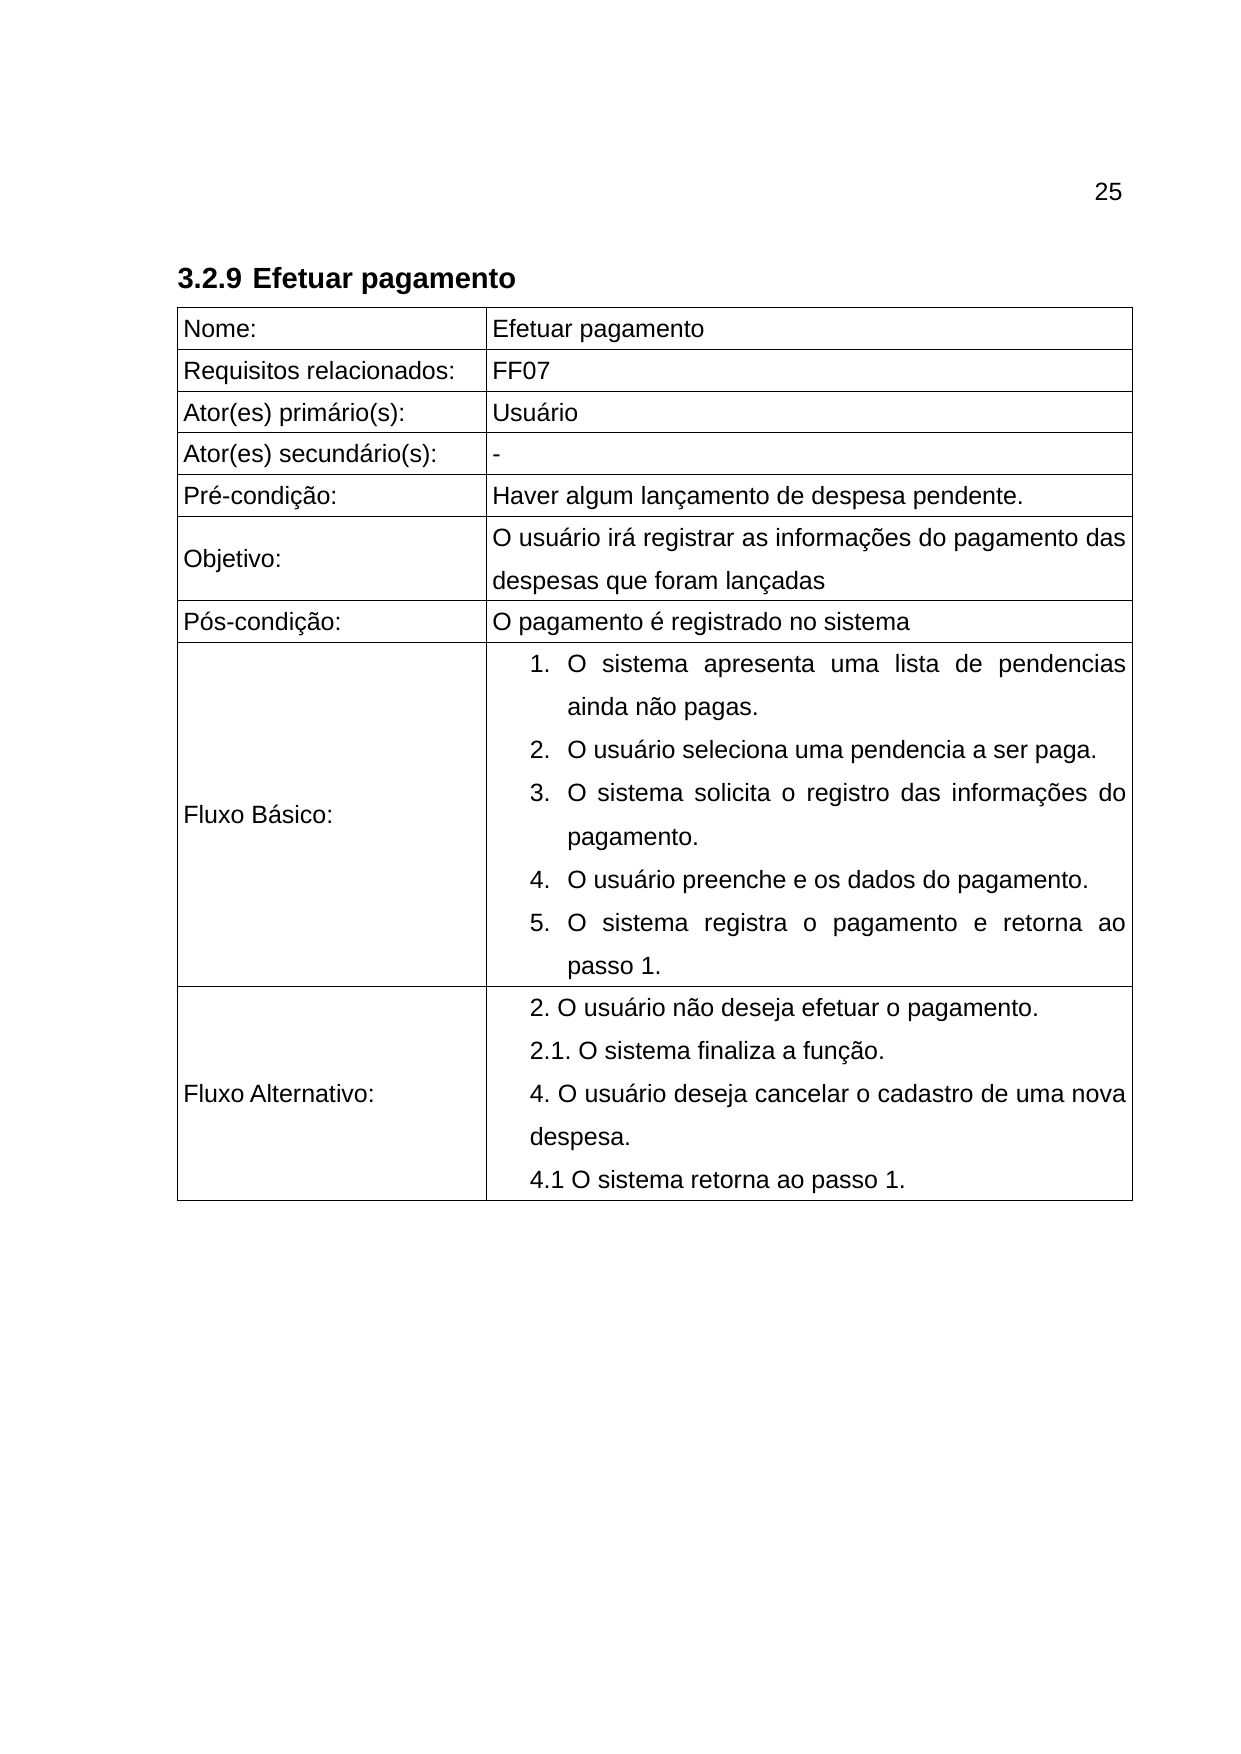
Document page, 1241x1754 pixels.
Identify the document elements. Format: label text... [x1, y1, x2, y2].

table_cell 2. O usuário não deseja efetuar o pagamento. 2.1. O sistema finaliza a função. 4. O usuário deseja cancelar o cadastro de uma nova despesa. 4.1 O sistema retorna ao passo 1. [487, 987, 1132, 1200]
table_cell O pagamento é registrado no sistema [487, 601, 1132, 642]
table_cell Ator(es) secundário(s): [178, 433, 486, 474]
table_header Nome: [178, 308, 486, 349]
table_header Efetuar pagamento [487, 308, 1132, 349]
table_cell Requisitos relacionados: [178, 350, 486, 391]
subtitle Efetuar pagamento [177, 261, 1122, 295]
table_cell Usuário [487, 392, 1132, 432]
table_cell Pós-condição: [178, 601, 486, 642]
table_cell O usuário irá registrar as informações do pagamento das despesas que foram lançadas [487, 517, 1132, 600]
table_cell Pré-condição: [178, 475, 486, 516]
table_cell Ator(es) primário(s): [178, 392, 486, 432]
table_cell O sistema apresenta uma lista de pendencias ainda não pagas. O usuário seleciona uma pendencia a ser paga. O sistema solicita o registro das informações do pagamento. O usuário preenche e os dados do pagamento. O sistema registra o pagamento e retorna ao passo 1. [487, 643, 1132, 986]
table_cell Fluxo Alternativo: [178, 987, 486, 1200]
table_cell Fluxo Básico: [178, 643, 486, 986]
table_cell Objetivo: [178, 517, 486, 600]
table_cell FF07 [487, 350, 1132, 391]
table_cell Haver algum lançamento de despesa pendente. [487, 475, 1132, 516]
table_cell - [487, 433, 1132, 474]
